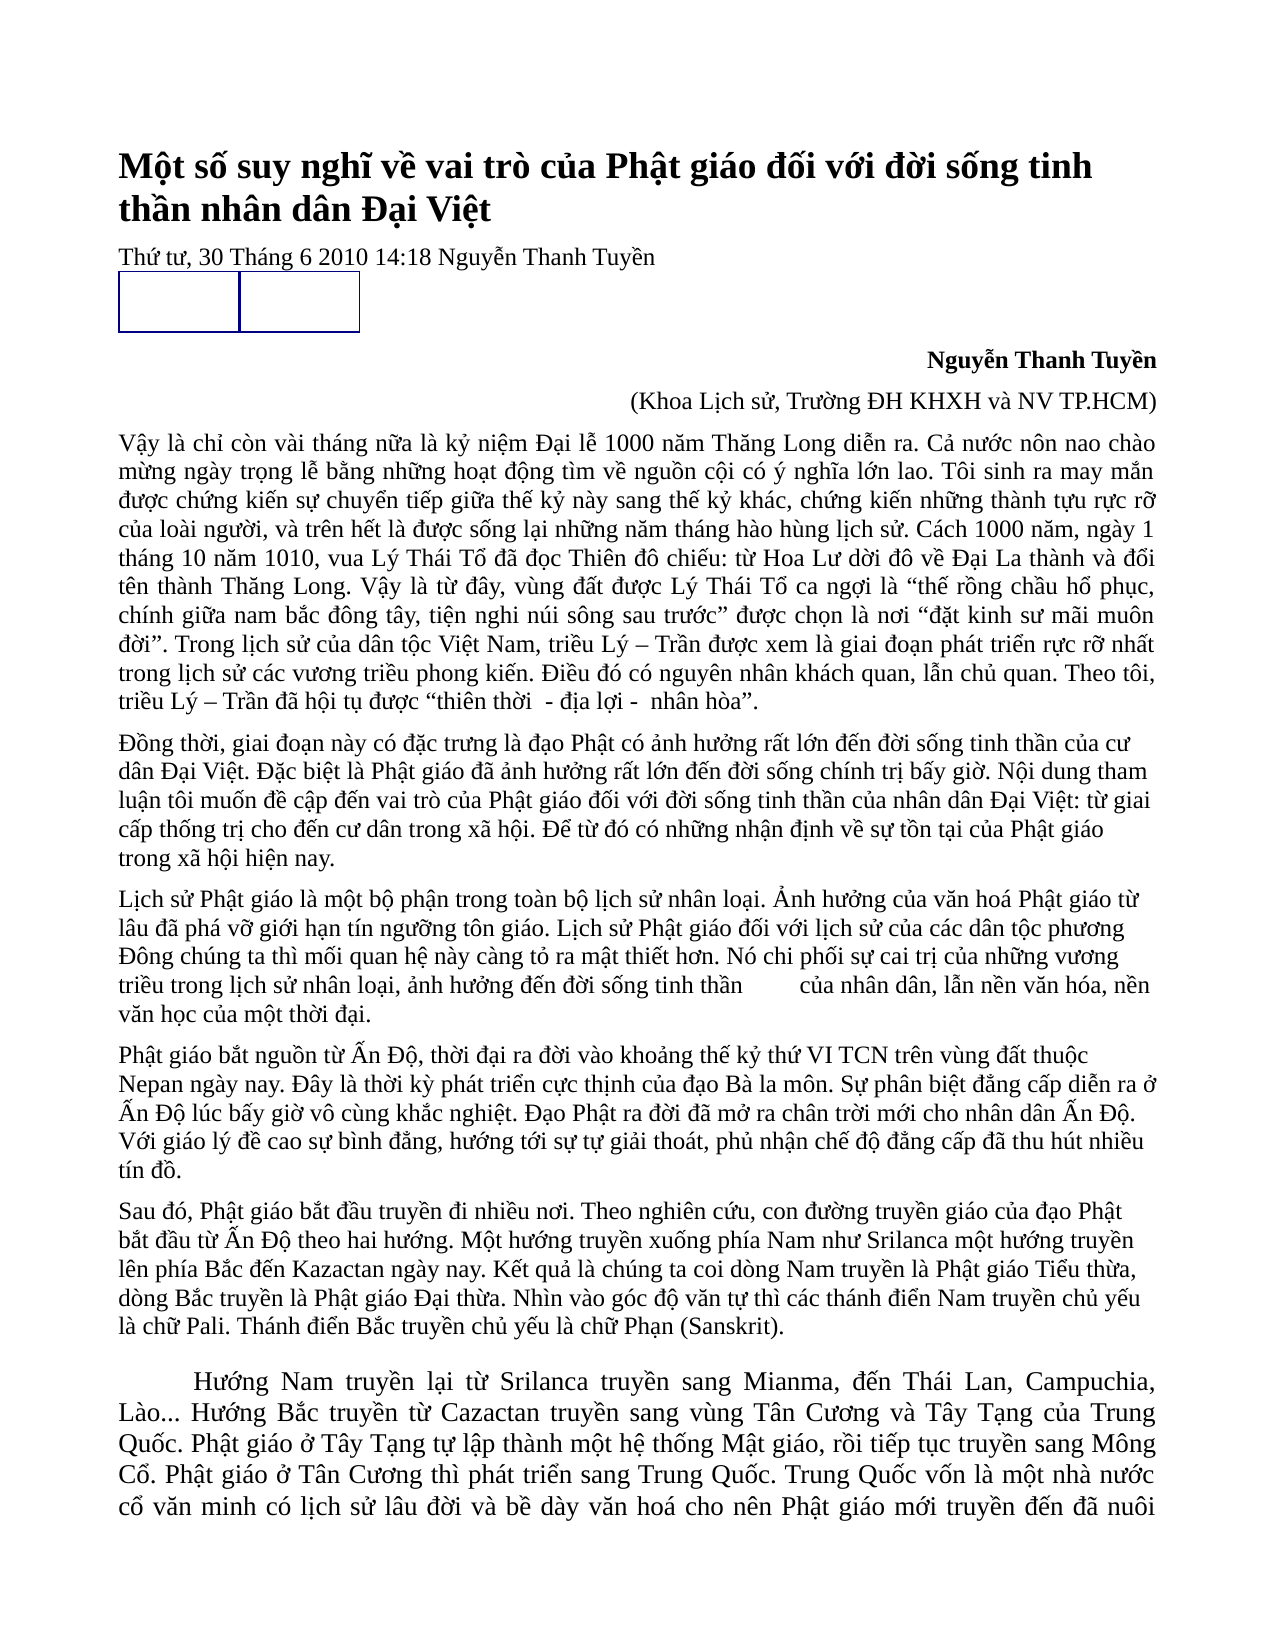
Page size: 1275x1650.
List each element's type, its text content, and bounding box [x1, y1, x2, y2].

text Sau đó, Phật giáo bắt đầu truyền đi nhiều nơi. Theo nghiên cứu, con đường truyền giáo của đạo Phật bắt đầu từ Ấn Độ theo hai hướng. Một hướng truyền xuống phía Nam như Srilanca một hướng truyền lên phía Bắc đến Kazactan ngày nay. Kết quả là chúng ta coi dòng Nam truyền là Phật giáo Tiểu thừa, dòng Bắc truyền là Phật giáo Đại thừa. Nhìn vào góc độ văn tự thì các thánh điển Nam truyền chủ yếu là chữ Pali. Thánh điển Bắc truyền chủ yếu là chữ Phạn (Sanskrit). [118, 1196, 1157, 1340]
text (Khoa Lịch sử, Trường ĐH KHXH và NV TP.HCM) [118, 386, 1157, 415]
text Nguyễn Thanh Tuyền [118, 345, 1157, 374]
subtitle Một số suy nghĩ về vai trò của Phật giáo đối với đời sống tinh thần nhân dân Đại Việt [118, 143, 1157, 229]
text Hướng Nam truyền lại từ Srilanca truyền sang Mianma, đến Thái Lan, Campuchia, Lào... Hướng Bắc truyền từ Cazactan truyền sang vùng Tân Cương và Tây Tạng của Trung Quốc. Phật giáo ở Tây Tạng tự lập thành một hệ thống Mật giáo, rồi tiếp tục truyền sang Mông Cổ. Phật giáo ở Tân Cương thì phát triển sang Trung Quốc. Trung Quốc vốn là một nhà nước cổ văn minh có lịch sử lâu đời và bề dày văn hoá cho nên Phật giáo mới truyền đến đã nuôi [118, 1365, 1157, 1521]
text Phật giáo bắt nguồn từ Ấn Độ, thời đại ra đời vào khoảng thế kỷ thứ VI TCN trên vùng đất thuộc Nepan ngày nay. Đây là thời kỳ phát triển cực thịnh của đạo Bà la môn. Sự phân biệt đẳng cấp diễn ra ở Ấn Độ lúc bấy giờ vô cùng khắc nghiệt. Đạo Phật ra đời đã mở ra chân trời mới cho nhân dân Ấn Độ. Với giáo lý đề cao sự bình đẳng, hướng tới sự tự giải thoát, phủ nhận chế độ đẳng cấp đã thu hút nhiều tín đồ. [118, 1040, 1157, 1184]
text Vậy là chỉ còn vài tháng nữa là kỷ niệm Đại lễ 1000 năm Thăng Long diễn ra. Cả nước nôn nao chào mừng ngày trọng lễ bằng những hoạt động tìm về nguồn cội có ý nghĩa lớn lao. Tôi sinh ra may mắn được chứng kiến sự chuyển tiếp giữa thế kỷ này sang thế kỷ khác, chứng kiến những thành tựu rực rỡ của loài người, và trên hết là được sống lại những năm tháng hào hùng lịch sử. Cách 1000 năm, ngày 1 tháng 10 năm 1010, vua Lý Thái Tổ đã đọc Thiên đô chiếu: từ Hoa Lư dời đô về Đại La thành và đổi tên thành Thăng Long. Vậy là từ đây, vùng đất được Lý Thái Tổ ca ngợi là “thế rồng chầu hổ phục, chính giữa nam bắc đông tây, tiện nghi núi sông sau trước” được chọn là nơi “đặt kinh sư mãi muôn đời”. Trong lịch sử của dân tộc Việt Nam, triều Lý – Trần được xem là giai đoạn phát triển rực rỡ nhất trong lịch sử các vương triều phong kiến. Điều đó có nguyên nhân khách quan, lẫn chủ quan. Theo tôi, triều Lý – Trần đã hội tụ được “thiên thời - địa lợi - nhân hòa”. [118, 428, 1157, 715]
text Thứ tư, 30 Tháng 6 2010 14:18 Nguyễn Thanh Tuyền [118, 242, 1157, 271]
text Lịch sử Phật giáo là một bộ phận trong toàn bộ lịch sử nhân loại. Ảnh hưởng của văn hoá Phật giáo từ lâu đã phá vỡ giới hạn tín ngưỡng tôn giáo. Lịch sử Phật giáo đối với lịch sử của các dân tộc phương Đông chúng ta thì mối quan hệ này càng tỏ ra mật thiết hơn. Nó chi phối sự cai trị của những vương triều trong lịch sử nhân loại, ảnh hưởng đến đời sống tinh thần của nhân dân, lẫn nền văn hóa, nền văn học của một thời đại. [118, 884, 1157, 1028]
text Đồng thời, giai đoạn này có đặc trưng là đạo Phật có ảnh hưởng rất lớn đến đời sống tinh thần của cư dân Đại Việt. Đặc biệt là Phật giáo đã ảnh hưởng rất lớn đến đời sống chính trị bấy giờ. Nội dung tham luận tôi muốn đề cập đến vai trò của Phật giáo đối với đời sống tinh thần của nhân dân Đại Việt: từ giai cấp thống trị cho đến cư dân trong xã hội. Để từ đó có những nhận định về sự tồn tại của Phật giáo trong xã hội hiện nay. [118, 728, 1157, 871]
